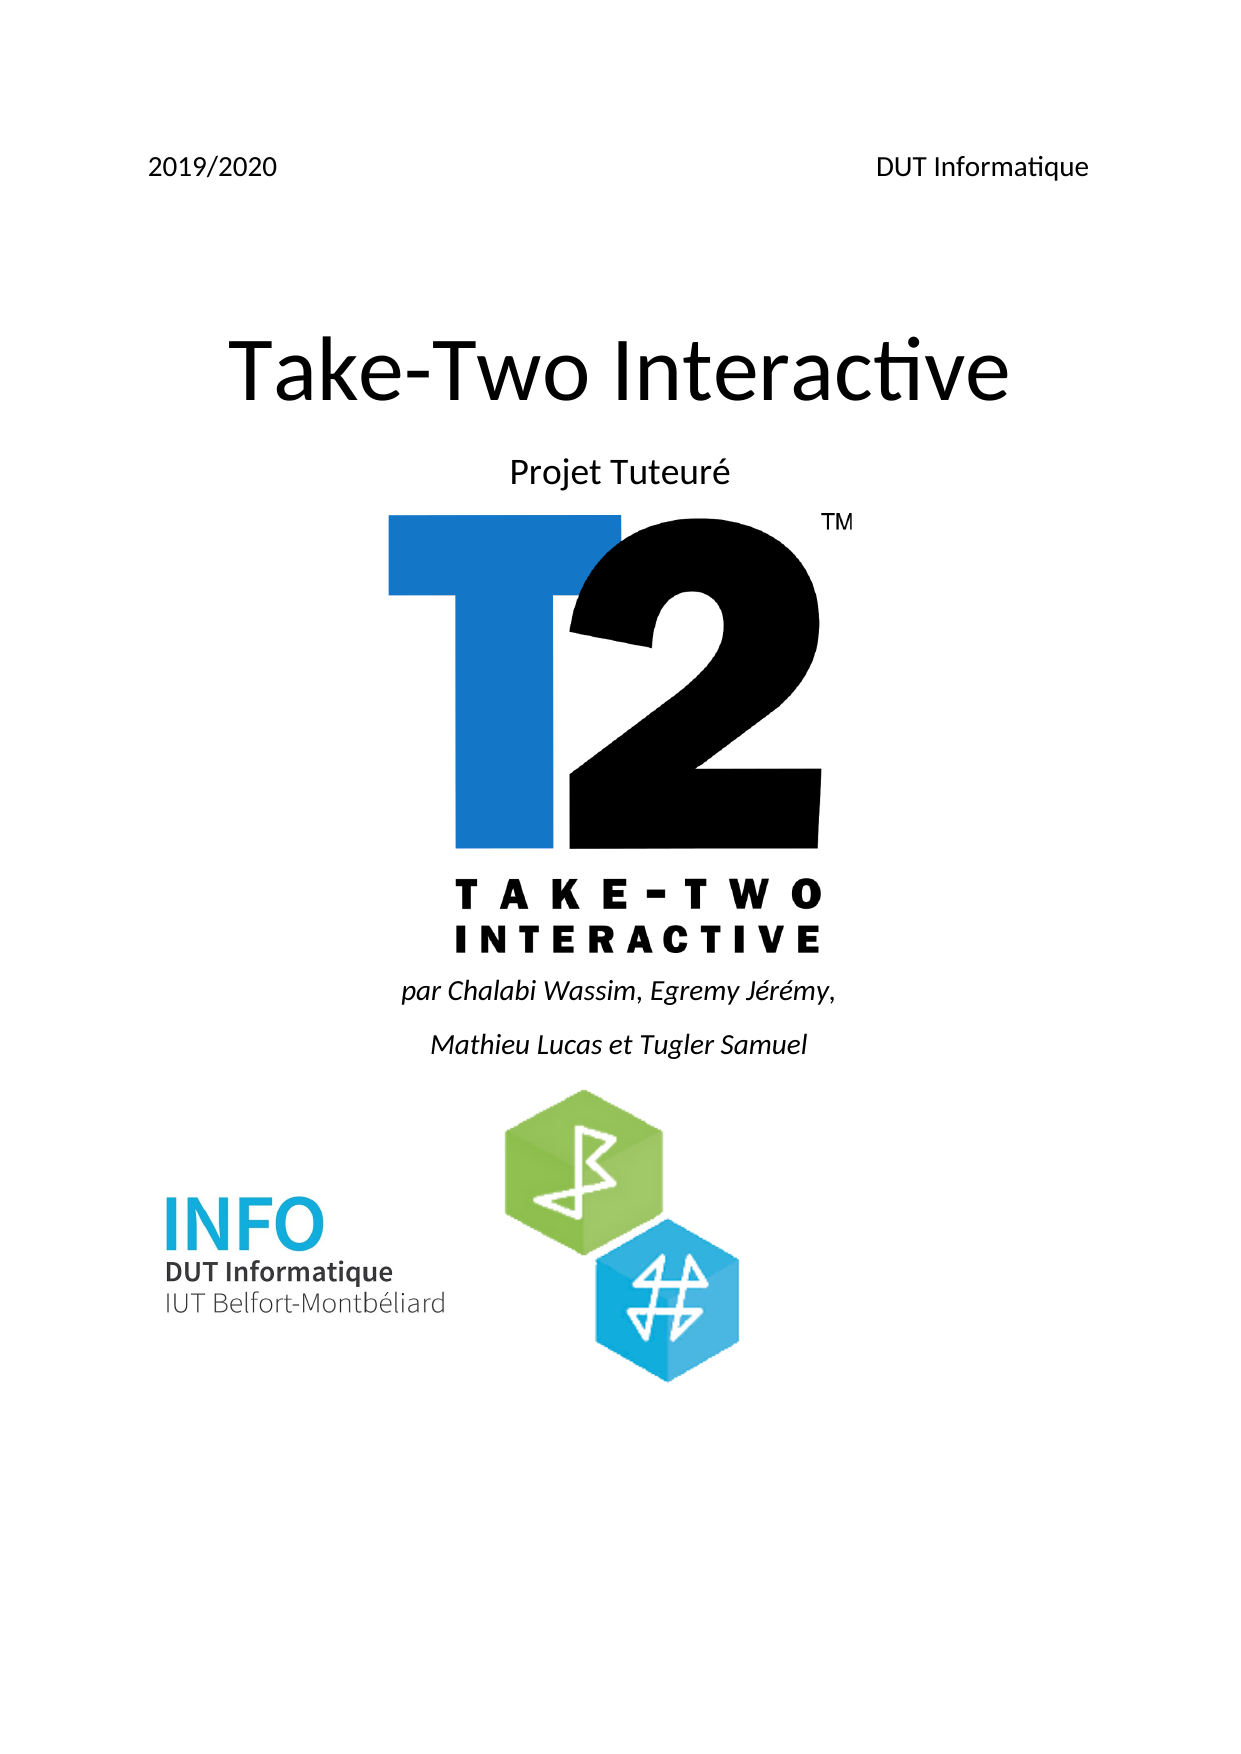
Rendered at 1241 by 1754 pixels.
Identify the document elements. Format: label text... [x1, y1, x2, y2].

text Mathieu Lucas et Tugler Samuel [148, 1026, 1093, 1062]
picture [388, 513, 852, 953]
text 2019/2020 DUT Informatique [148, 148, 1093, 183]
picture [181, 1165, 458, 1342]
text Projet Tuteuré [148, 448, 1093, 494]
text Take-Two Interactive [148, 312, 1093, 423]
text par Chalabi Wassim, Egremy Jérémy, [148, 972, 1093, 1007]
picture [496, 1083, 745, 1391]
